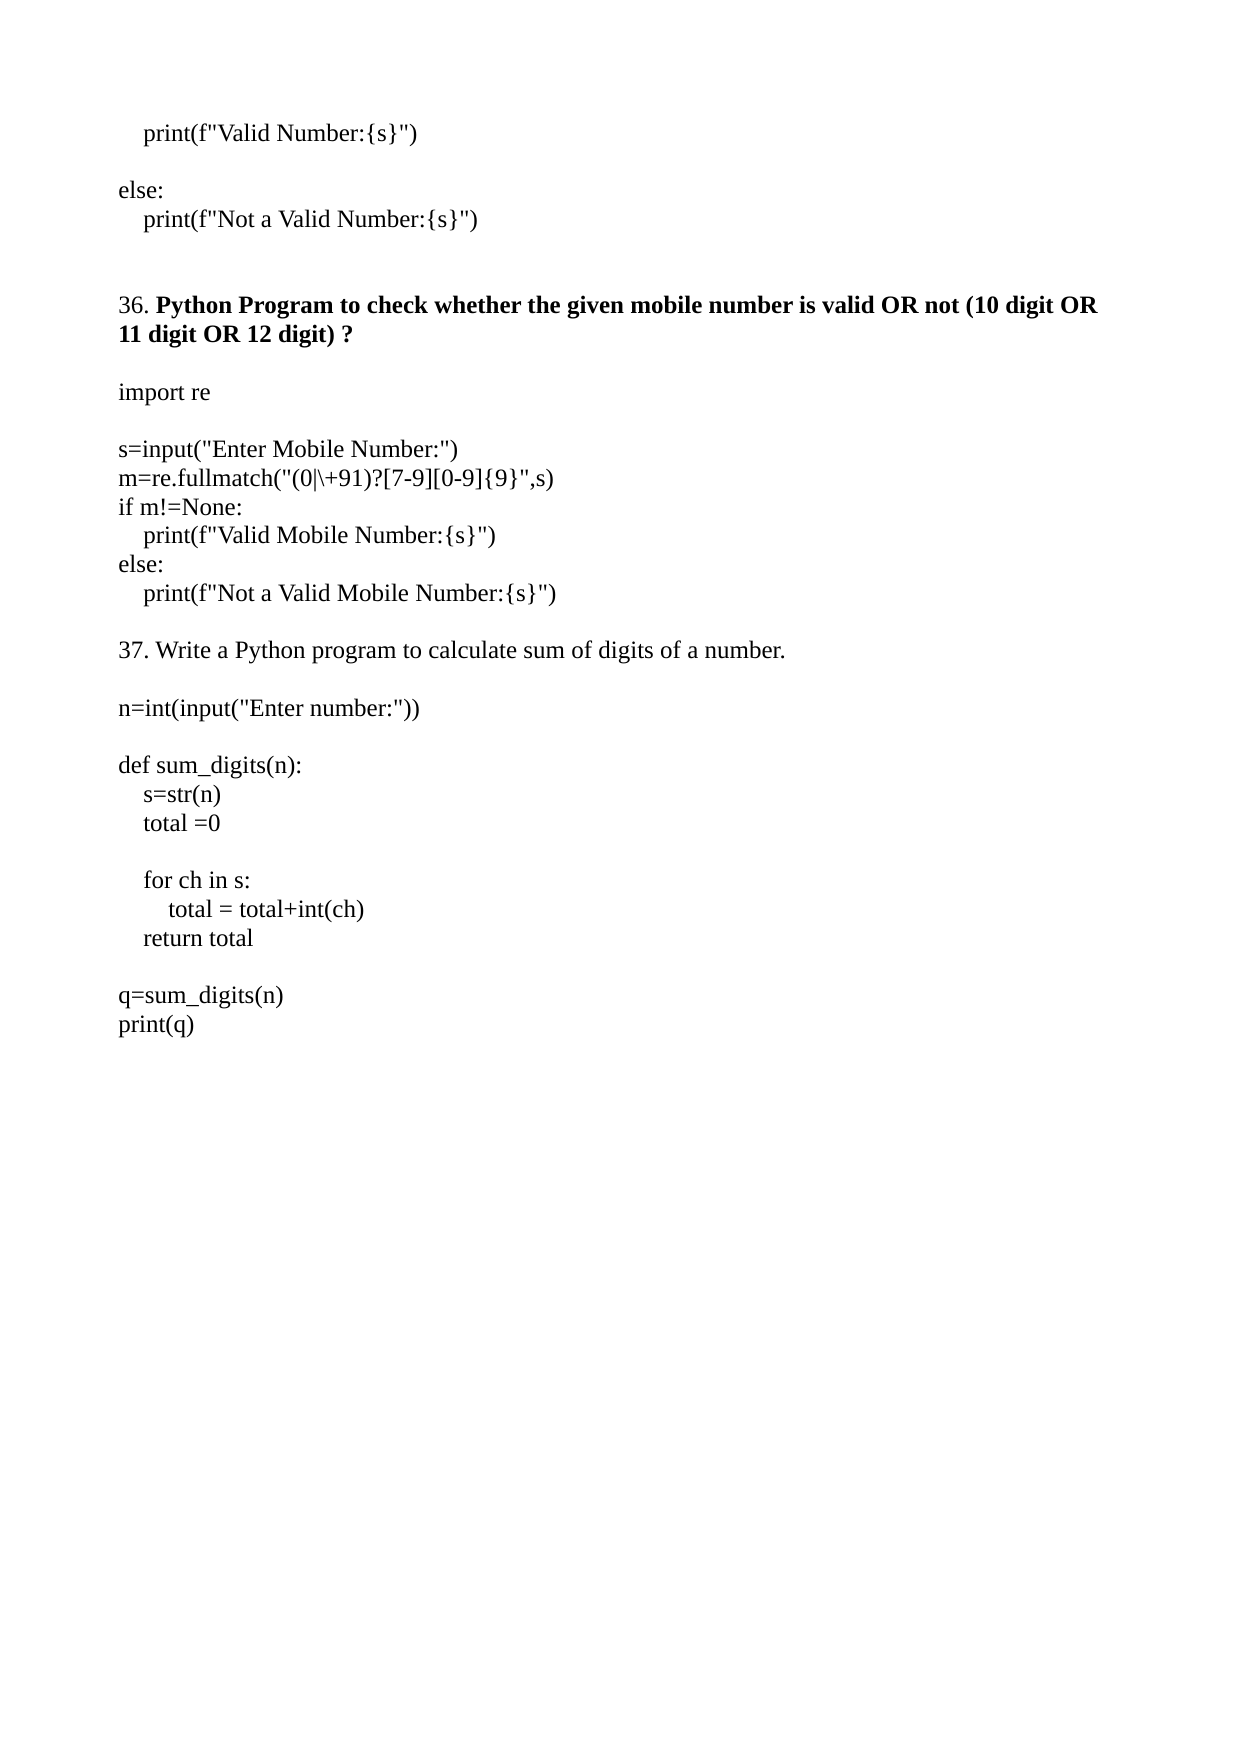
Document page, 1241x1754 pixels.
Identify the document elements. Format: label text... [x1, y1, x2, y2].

text q=sum_digits(n) [118, 981, 1122, 1009]
text s=str(n) [118, 779, 1122, 808]
text else: [118, 176, 1122, 204]
text import re [118, 377, 1122, 406]
text total = total+int(ch) [118, 894, 1122, 923]
text print(f"Not a Valid Number:{s}") [118, 204, 1122, 233]
text print(f"Valid Mobile Number:{s}") [118, 521, 1122, 549]
text n=int(input("Enter number:")) [118, 693, 1122, 722]
text def sum_digits(n): [118, 751, 1122, 779]
text print(f"Not a Valid Mobile Number:{s}") [118, 578, 1122, 607]
text print(q) [118, 1009, 1122, 1038]
text return total [118, 923, 1122, 952]
text s=input("Enter Mobile Number:") [118, 434, 1122, 463]
text else: [118, 549, 1122, 578]
text 37. Write a Python program to calculate sum of digits of a number. [118, 636, 1122, 664]
text m=re.fullmatch("(0|\+91)?[7-9][0-9]{9}",s) [118, 463, 1122, 492]
text total =0 [118, 808, 1122, 837]
text print(f"Valid Number:{s}") [118, 118, 1122, 147]
text for ch in s: [118, 866, 1122, 894]
text if m!=None: [118, 492, 1122, 521]
text 36. Python Program to check whether the given mobile number is valid OR not (10 digit OR 11 digit OR 12 digit) ? [118, 291, 1122, 348]
